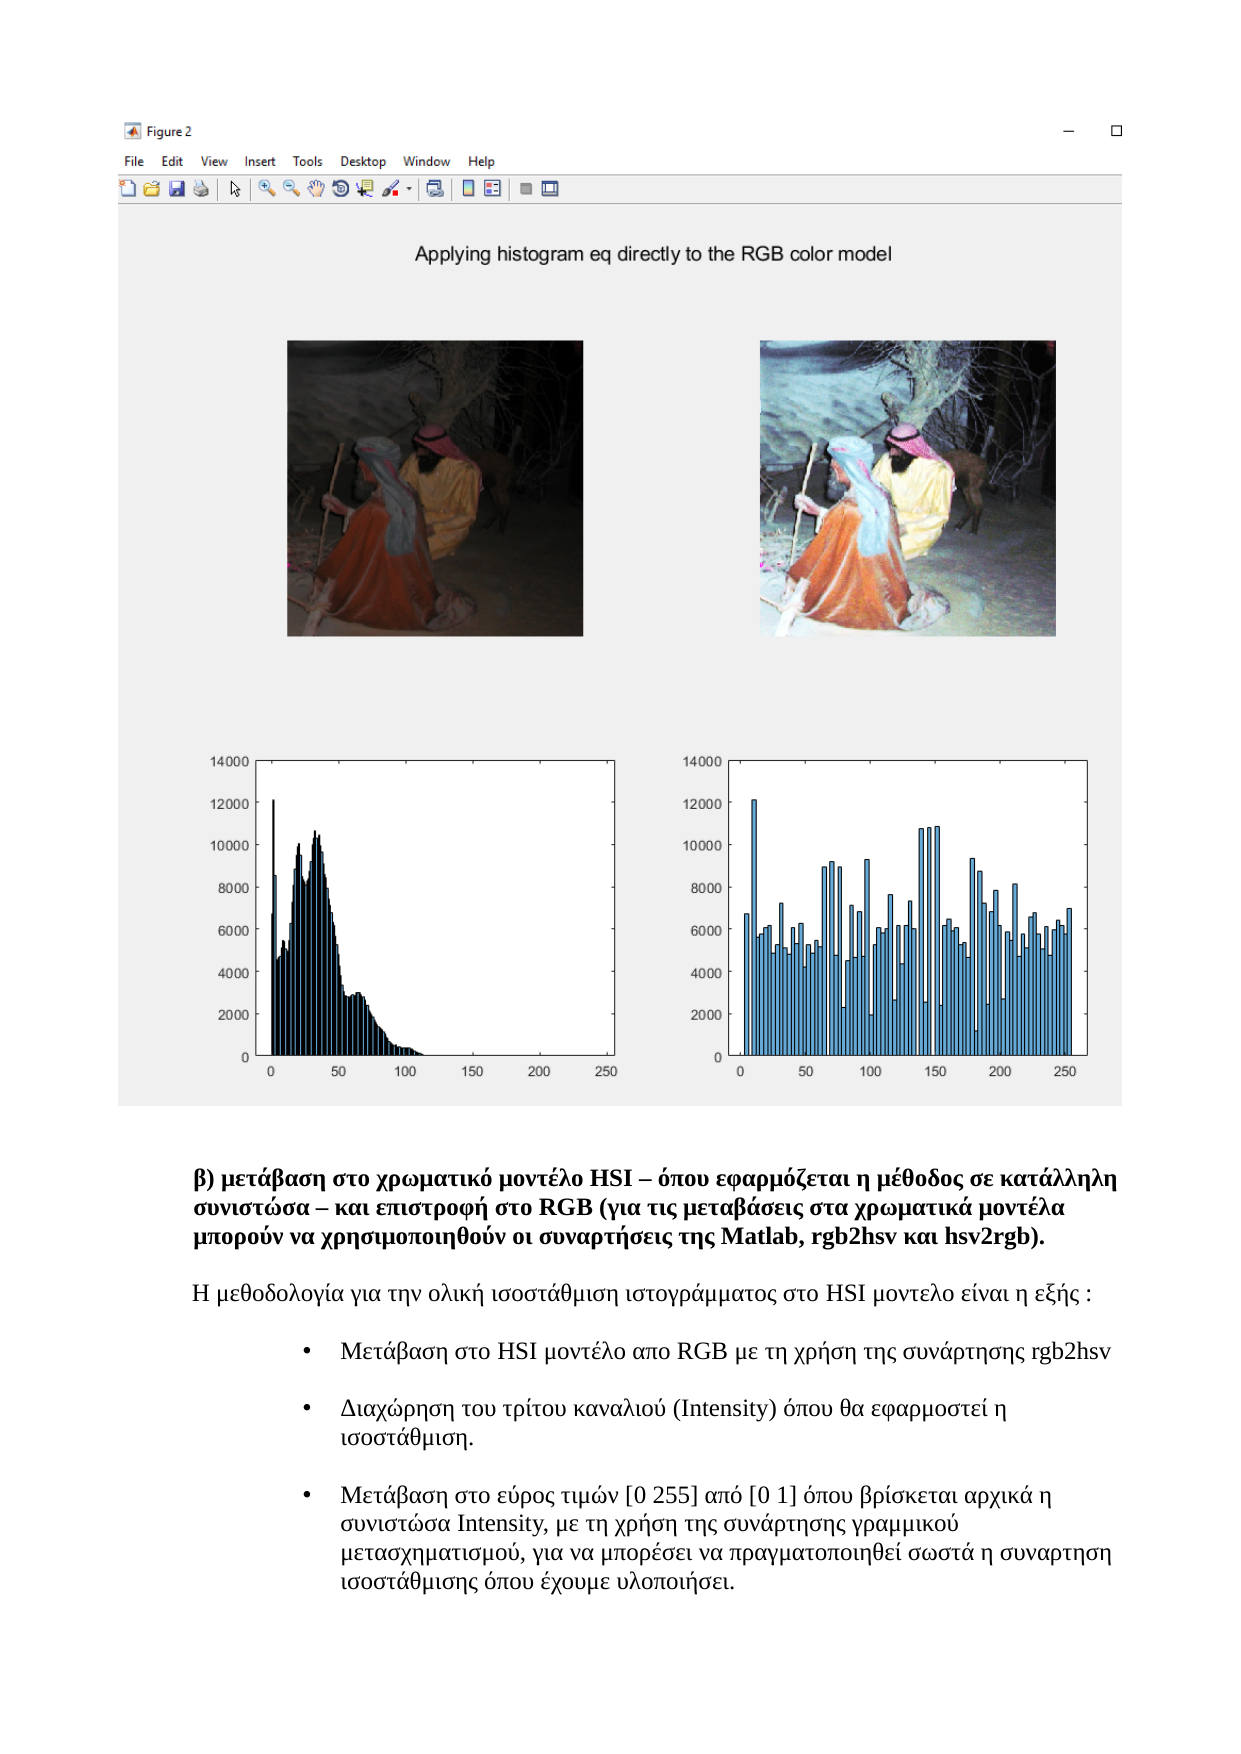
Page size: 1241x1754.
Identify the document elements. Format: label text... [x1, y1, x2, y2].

list Μετάβαση στο HSI μοντέλο απο RGB με τη χρήση της συνάρτησης rgb2hsv [303, 1336, 1122, 1365]
picture [118, 118, 1122, 1106]
text Η μεθοδολογία για την ολική ισοστάθμιση ιστογράμματος στο HSI μοντελο είναι η εξής : [118, 1278, 1122, 1307]
list β) μετάβαση στο χρωματικό μοντέλο HSΙ – όπου εφαρμόζεται η μέθοδος σε κατάλληλη συνιστώσα – και επιστροφή στο RGB (για τις μεταβάσεις στα χρωματικά μοντέλα μπορούν να χρησιμοποιηθούν οι συναρτήσεις της Matlab, rgb2hsv και hsv2rgb). [156, 1163, 1122, 1250]
list Διαχώρηση του τρίτου καναλιού (Intensity) όπου θα εφαρμοστεί η ισοστάθμιση. [303, 1393, 1122, 1451]
list Μετάβαση στο εύρος τιμών [0 255] από [0 1] όπου βρίσκεται αρχικά η συνιστώσα Intensity, με τη χρήση της συνάρτησης γραμμικού μετασχηματισμού, για να μπορέσει να πραγματοποιηθεί σωστά η συναρτηση ισοστάθμισης όπου έχουμε υλοποιήσει. [303, 1480, 1122, 1595]
